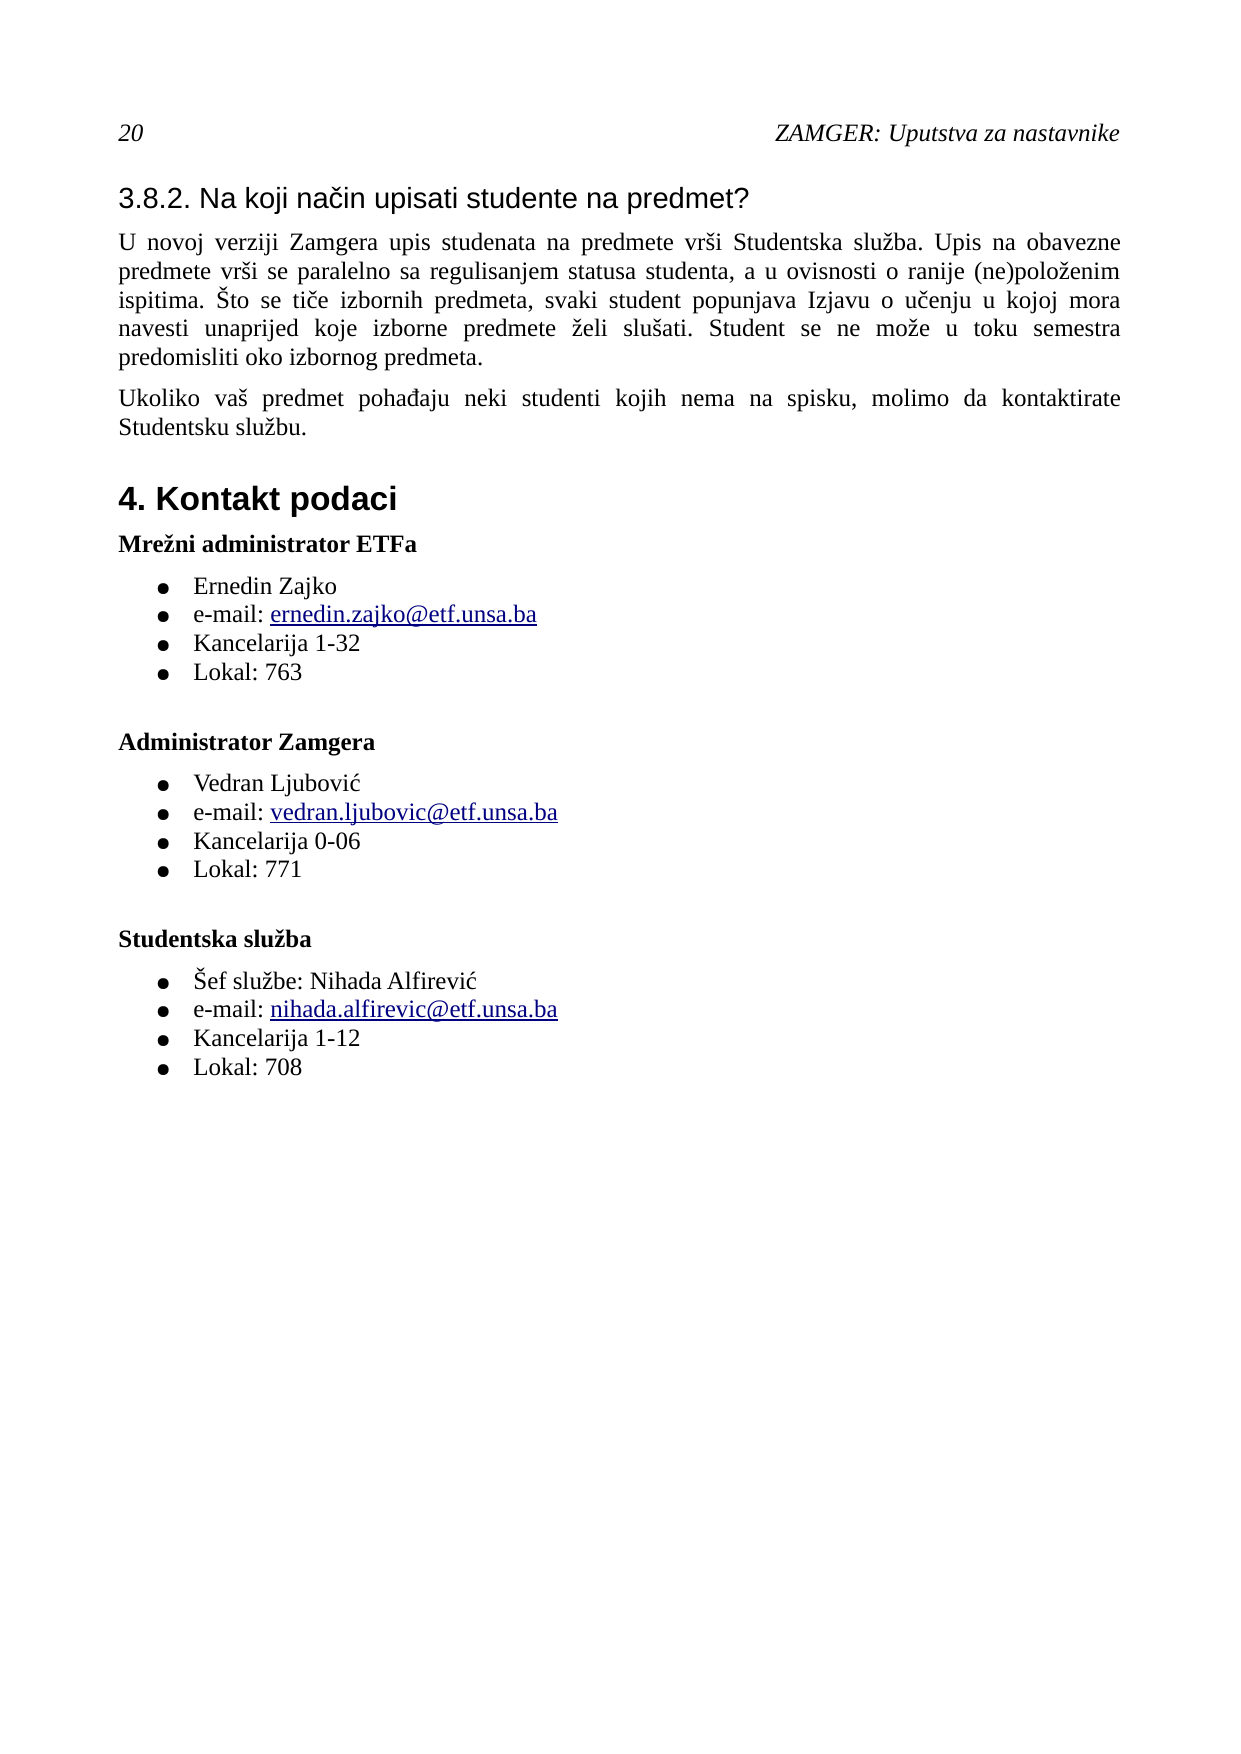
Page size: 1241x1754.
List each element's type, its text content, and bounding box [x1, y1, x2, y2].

list e-mail: ernedin.zajko@etf.unsa.ba [156, 599, 1122, 628]
list Kancelarija 1-12 [156, 1023, 1122, 1052]
subtitle 4. Kontakt podaci [118, 478, 1122, 517]
text Studentska služba [118, 924, 1122, 953]
text Mrežni administrator ETFa [118, 529, 1122, 558]
list e-mail: nihada.alfirevic@etf.unsa.ba [156, 994, 1122, 1023]
list Ernedin Zajko [156, 571, 1122, 599]
text Ukoliko vaš predmet pohađaju neki studenti kojih nema na spisku, molimo da kontaktirate Studentsku službu. [118, 383, 1122, 441]
list Lokal: 763 [156, 657, 1122, 686]
subtitle 3.8.2. Na koji način upisati studente na predmet? [118, 181, 1122, 215]
text U novoj verziji Zamgera upis studenata na predmete vrši Studentska služba. Upis na obavezne predmete vrši se paralelno sa regulisanjem statusa studenta, a u ovisnosti o ranije (ne)položenim ispitima. Što se tiče izbornih predmeta, svaki student popunjava Izjavu o učenju u kojoj mora navesti unaprijed koje izborne predmete želi slušati. Student se ne može u toku semestra predomisliti oko izbornog predmeta. [118, 227, 1122, 371]
list Vedran Ljubović [156, 768, 1122, 797]
text Administrator Zamgera [118, 727, 1122, 756]
list Lokal: 771 [156, 854, 1122, 883]
list Kancelarija 0-06 [156, 826, 1122, 854]
list Lokal: 708 [156, 1052, 1122, 1081]
list Kancelarija 1-32 [156, 628, 1122, 657]
list e-mail: vedran.ljubovic@etf.unsa.ba [156, 797, 1122, 826]
list Šef službe: Nihada Alfirević [156, 966, 1122, 994]
